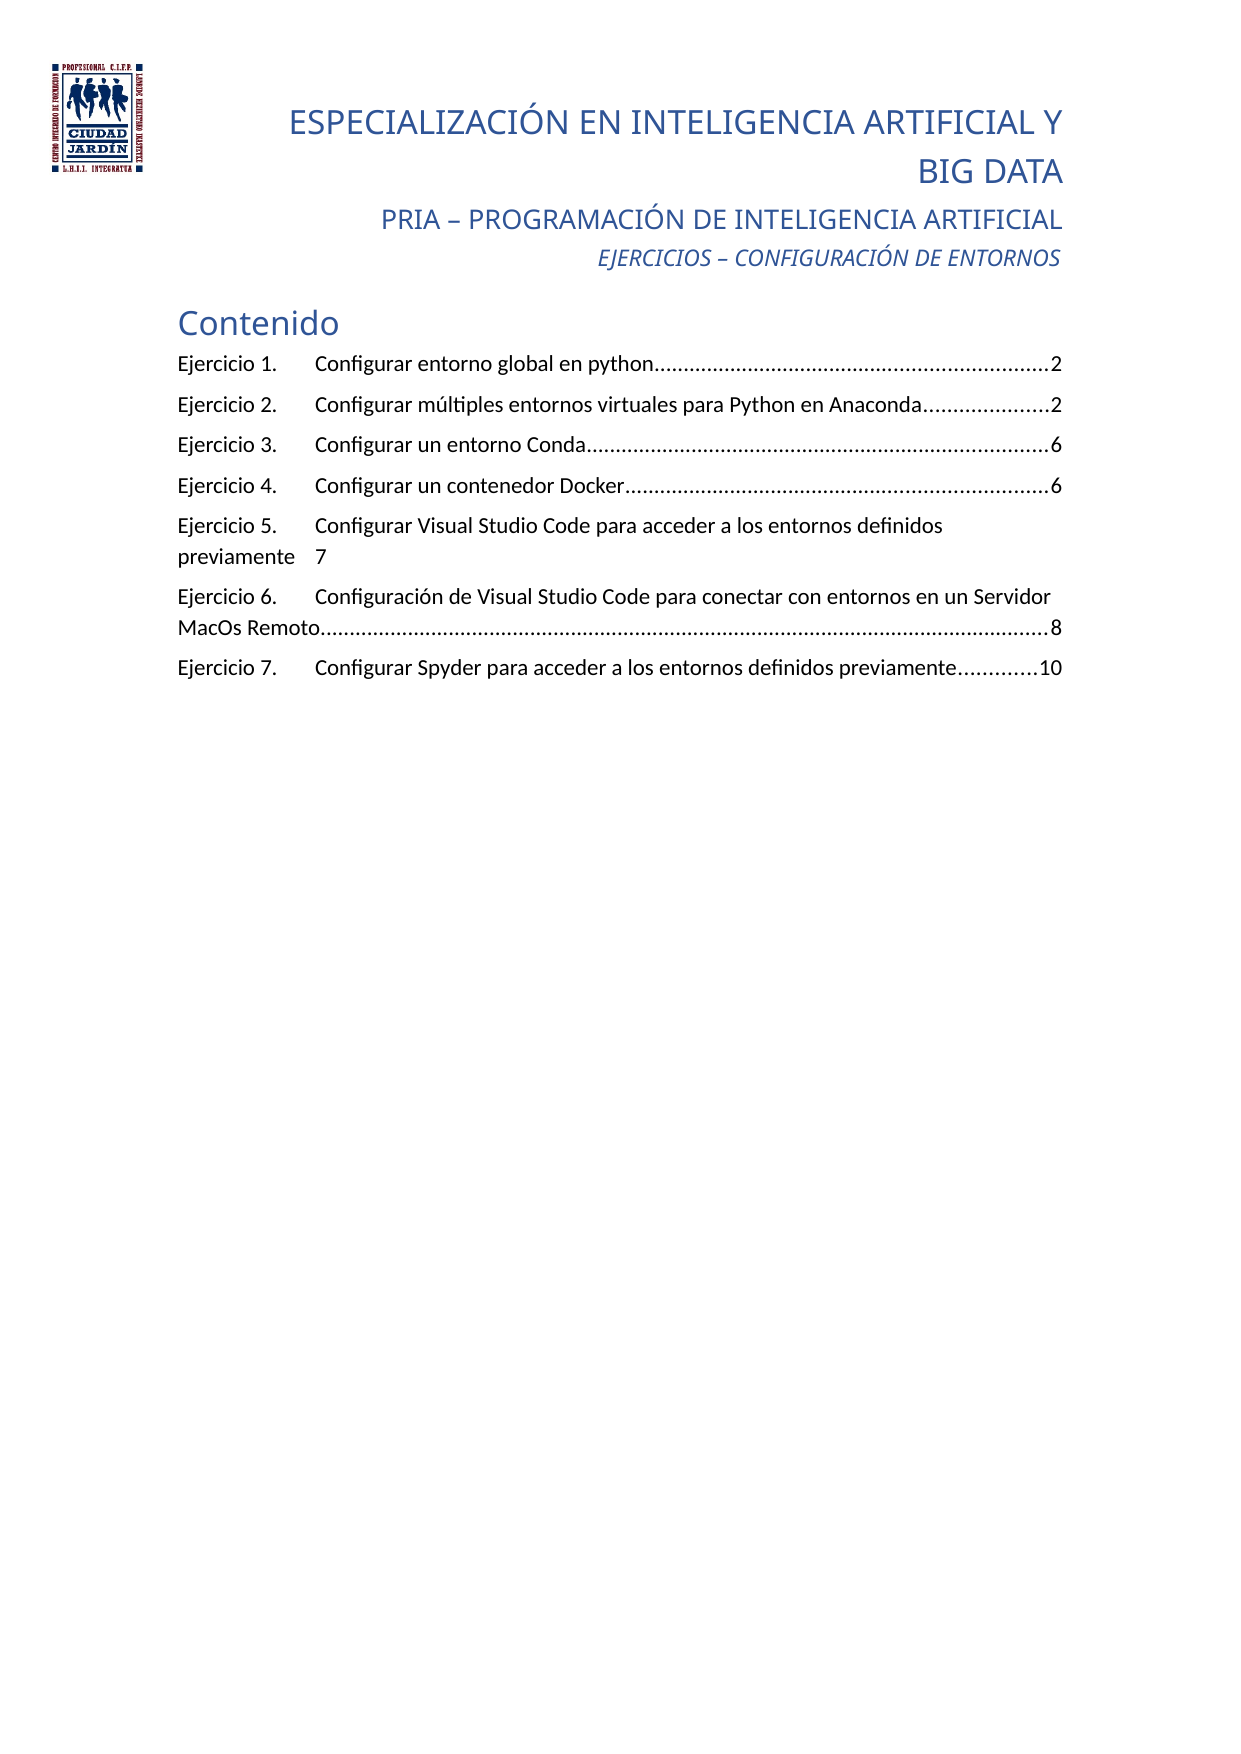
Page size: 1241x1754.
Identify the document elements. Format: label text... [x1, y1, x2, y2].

text Ejercicio 7. Configurar Spyder para acceder a los entornos definidos previamente 10 [177, 653, 1063, 681]
subtitle Contenido [177, 300, 1063, 346]
text Ejercicio 1. Configurar entorno global en python 2 [177, 349, 1063, 377]
text Ejercicio 5. Configurar Visual Studio Code para acceder a los entornos definidos previamente 7 [177, 512, 1063, 570]
text Ejercicio 3. Configurar un entorno Conda 6 [177, 430, 1063, 458]
text Ejercicio 6. Configuración de Visual Studio Code para conectar con entornos en un Servidor MacOs Remoto 8 [177, 582, 1063, 641]
picture [49, 60, 145, 175]
text Ejercicio 4. Configurar un contenedor Docker 6 [177, 471, 1063, 499]
text Ejercicio 2. Configurar múltiples entornos virtuales para Python en Anaconda 2 [177, 390, 1063, 418]
